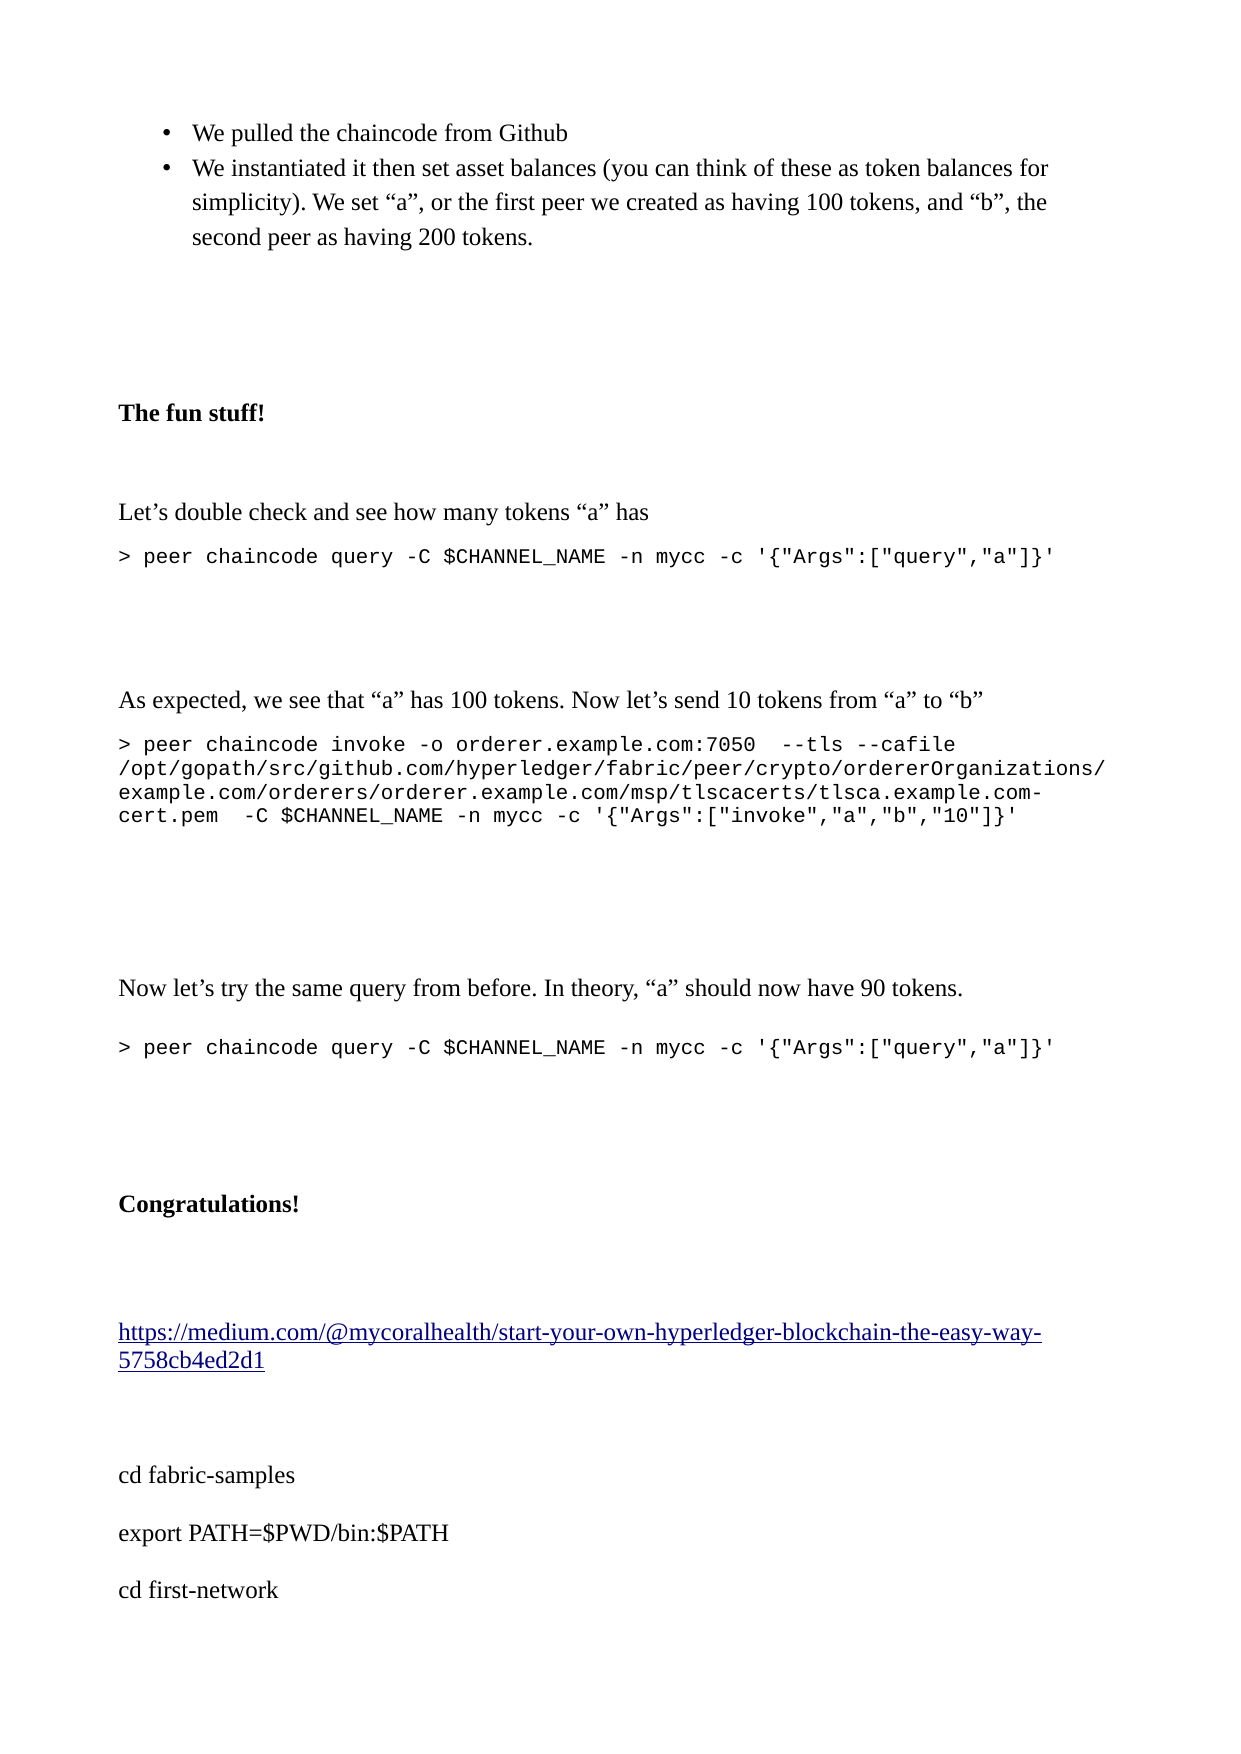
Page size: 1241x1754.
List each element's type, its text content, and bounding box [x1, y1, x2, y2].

text cd first-network [118, 1576, 1122, 1604]
text > peer chaincode query -C $CHANNEL_NAME -n mycc -c '{"Args":["query","a"]}' [118, 1037, 1122, 1061]
text cd fabric-samples [118, 1461, 1122, 1489]
text As expected, we see that “a” has 100 tokens. Now let’s send 10 tokens from “a” to “b” [118, 685, 1122, 714]
list We pulled the chaincode from Github [162, 118, 1122, 147]
text > peer chaincode query -C $CHANNEL_NAME -n mycc -c '{"Args":["query","a"]}' [118, 546, 1122, 569]
subtitle The fun stuff! [118, 398, 1122, 427]
text Now let’s try the same query from before. In theory, “a” should now have 90 tokens. [118, 973, 1122, 1002]
subtitle Congratulations! [118, 1189, 1122, 1218]
text > peer chaincode invoke -o orderer.example.com:7050 --tls --cafile /opt/gopath/src/github.com/hyperledger/fabric/peer/crypto/ordererOrganizations/example.com/orderers/orderer.example.com/msp/tlscacerts/tlsca.example.com-cert.pem -C $CHANNEL_NAME -n mycc -c '{"Args":["invoke","a","b","10"]}' [118, 734, 1122, 829]
list We instantiated it then set asset balances (you can think of these as token balances for simplicity). We set “a”, or the first peer we created as having 100 tokens, and “b”, the second peer as having 200 tokens. [162, 153, 1122, 250]
text Let’s double check and see how many tokens “a” has [118, 497, 1122, 526]
text https://medium.com/@mycoralhealth/start-your-own-hyperledger-blockchain-the-easy-way-5758cb4ed2d1 [118, 1317, 1122, 1374]
text export PATH=$PWD/bin:$PATH [118, 1518, 1122, 1547]
